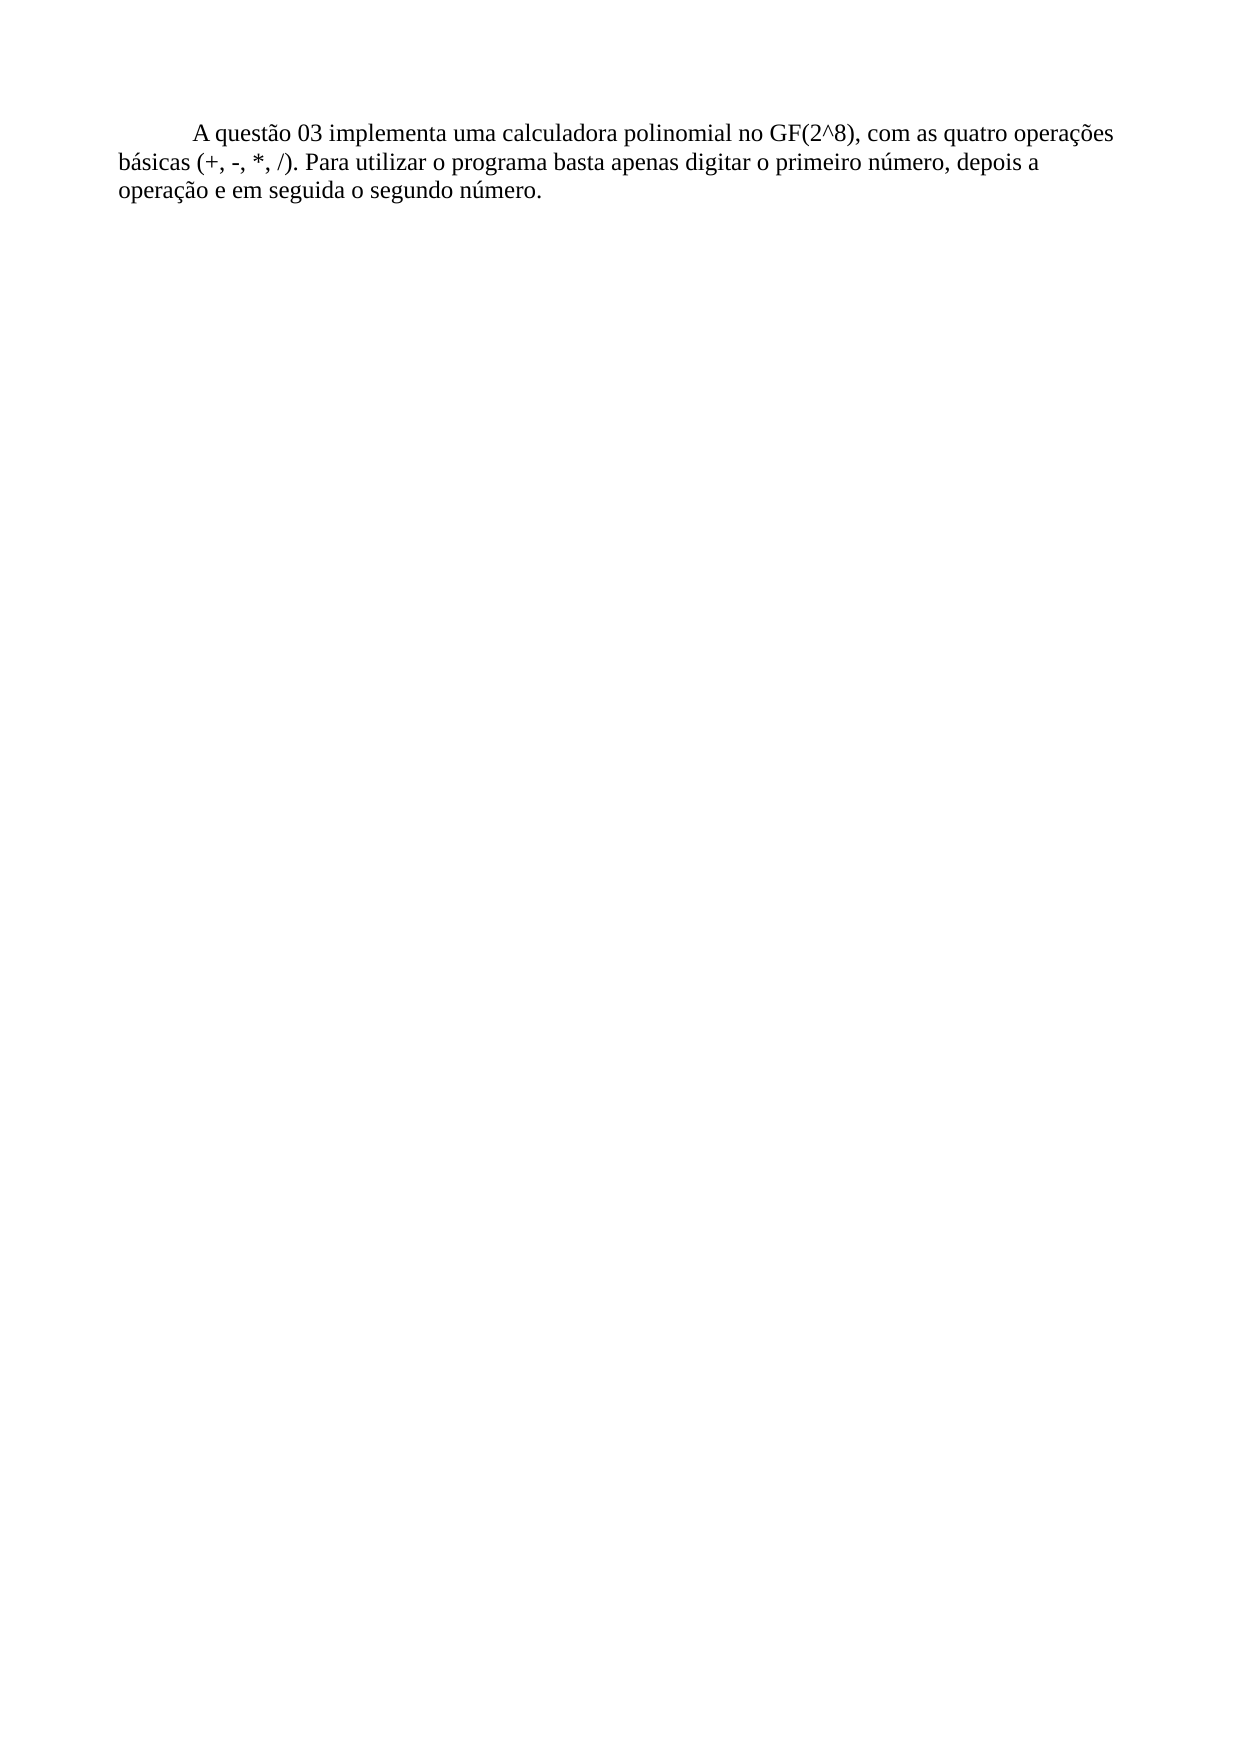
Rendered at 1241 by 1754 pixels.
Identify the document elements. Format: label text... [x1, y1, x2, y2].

text A questão 03 implementa uma calculadora polinomial no GF(2^8), com as quatro operações básicas (+, -, *, /). Para utilizar o programa basta apenas digitar o primeiro número, depois a operação e em seguida o segundo número. [118, 118, 1122, 204]
